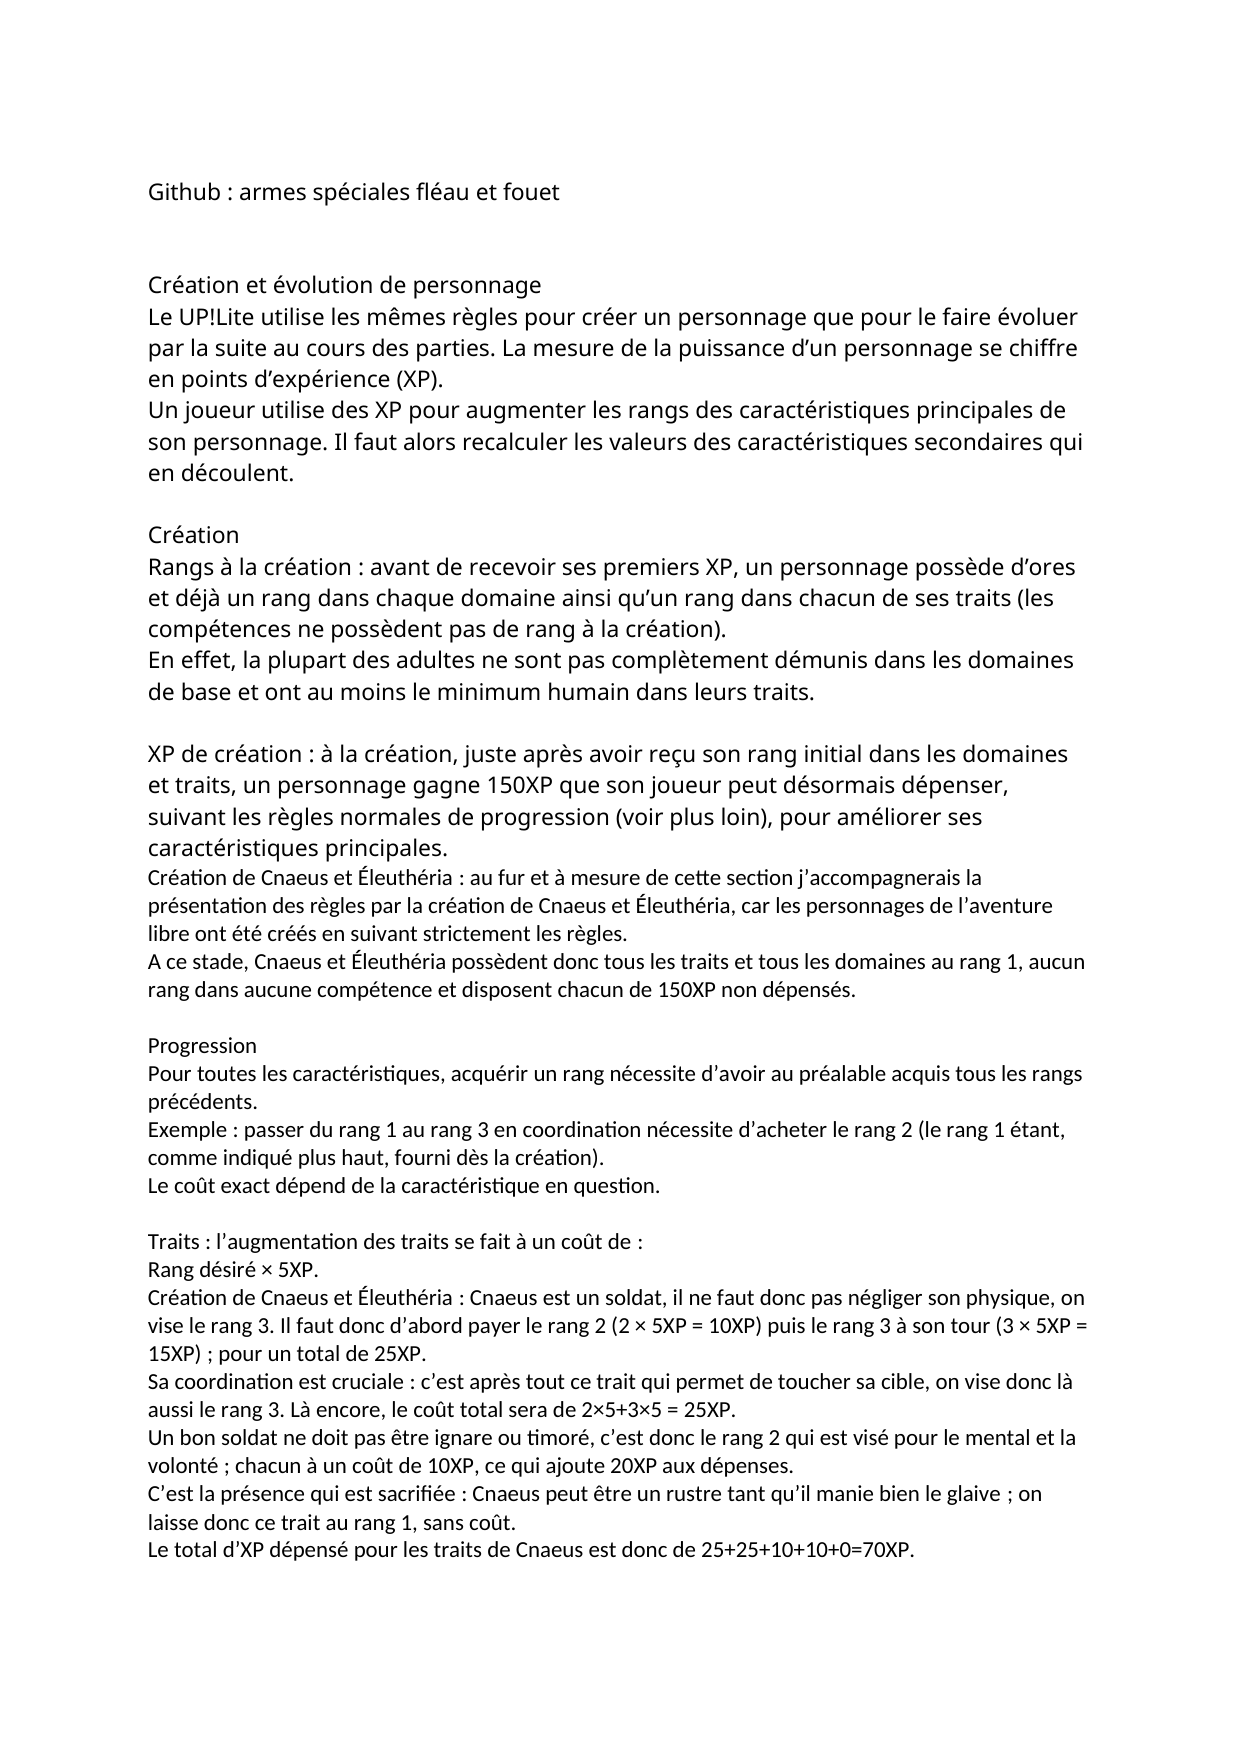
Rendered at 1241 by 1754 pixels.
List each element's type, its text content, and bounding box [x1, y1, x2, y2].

text C’est la présence qui est sacrifiée : Cnaeus peut être un rustre tant qu’il manie bien le glaive ; on laisse donc ce trait au rang 1, sans coût. [148, 1479, 1093, 1536]
text Sa coordination est cruciale : c’est après tout ce trait qui permet de toucher sa cible, on vise donc là aussi le rang 3. Là encore, le coût total sera de 2×5+3×5 = 25XP. [148, 1367, 1093, 1423]
text Traits : l’augmentation des traits se fait à un coût de : [148, 1227, 1093, 1255]
text Le coût exact dépend de la caractéristique en question. [148, 1171, 1093, 1199]
text Un bon soldat ne doit pas être ignare ou timoré, c’est donc le rang 2 qui est visé pour le mental et la volonté ; chacun à un coût de 10XP, ce qui ajoute 20XP aux dépenses. [148, 1423, 1093, 1479]
text A ce stade, Cnaeus et Éleuthéria possèdent donc tous les traits et tous les domaines au rang 1, aucun rang dans aucune compétence et disposent chacun de 150XP non dépensés. [148, 947, 1093, 1003]
text Création de Cnaeus et Éleuthéria : au fur et à mesure de cette section j’accompagnerais la présentation des règles par la création de Cnaeus et Éleuthéria, car les personnages de l’aventure libre ont été créés en suivant strictement les règles. [148, 863, 1093, 947]
text Exemple : passer du rang 1 au rang 3 en coordination nécessite d’acheter le rang 2 (le rang 1 étant, comme indiqué plus haut, fourni dès la création). [148, 1115, 1093, 1171]
text Création [148, 519, 1093, 551]
text Le UP!Lite utilise les mêmes règles pour créer un personnage que pour le faire évoluer par la suite au cours des parties. La mesure de la puissance d’un personnage se chiffre en points d’expérience (XP). [148, 301, 1093, 394]
text Pour toutes les caractéristiques, acquérir un rang nécessite d’avoir au préalable acquis tous les rangs précédents. [148, 1059, 1093, 1115]
text Rangs à la création : avant de recevoir ses premiers XP, un personnage possède d’ores et déjà un rang dans chaque domaine ainsi qu’un rang dans chacun de ses traits (les compétences ne possèdent pas de rang à la création). [148, 551, 1093, 644]
text Github : armes spéciales fléau et fouet [148, 176, 1093, 207]
text Création de Cnaeus et Éleuthéria : Cnaeus est un soldat, il ne faut donc pas négliger son physique, on vise le rang 3. Il faut donc d’abord payer le rang 2 (2 × 5XP = 10XP) puis le rang 3 à son tour (3 × 5XP = 15XP) ; pour un total de 25XP. [148, 1283, 1093, 1367]
text Le total d’XP dépensé pour les traits de Cnaeus est donc de 25+25+10+10+0=70XP. [148, 1536, 1093, 1564]
text En effet, la plupart des adultes ne sont pas complètement démunis dans les domaines de base et ont au moins le minimum humain dans leurs traits. [148, 644, 1093, 707]
text Progression [148, 1031, 1093, 1059]
text XP de création : à la création, juste après avoir reçu son rang initial dans les domaines et traits, un personnage gagne 150XP que son joueur peut désormais dépenser, suivant les règles normales de progression (voir plus loin), pour améliorer ses caractéristiques principales. [148, 738, 1093, 863]
text Un joueur utilise des XP pour augmenter les rangs des caractéristiques principales de son personnage. Il faut alors recalculer les valeurs des caractéristiques secondaires qui en découlent. [148, 394, 1093, 488]
text Création et évolution de personnage [148, 269, 1093, 301]
text Rang désiré × 5XP. [148, 1255, 1093, 1283]
